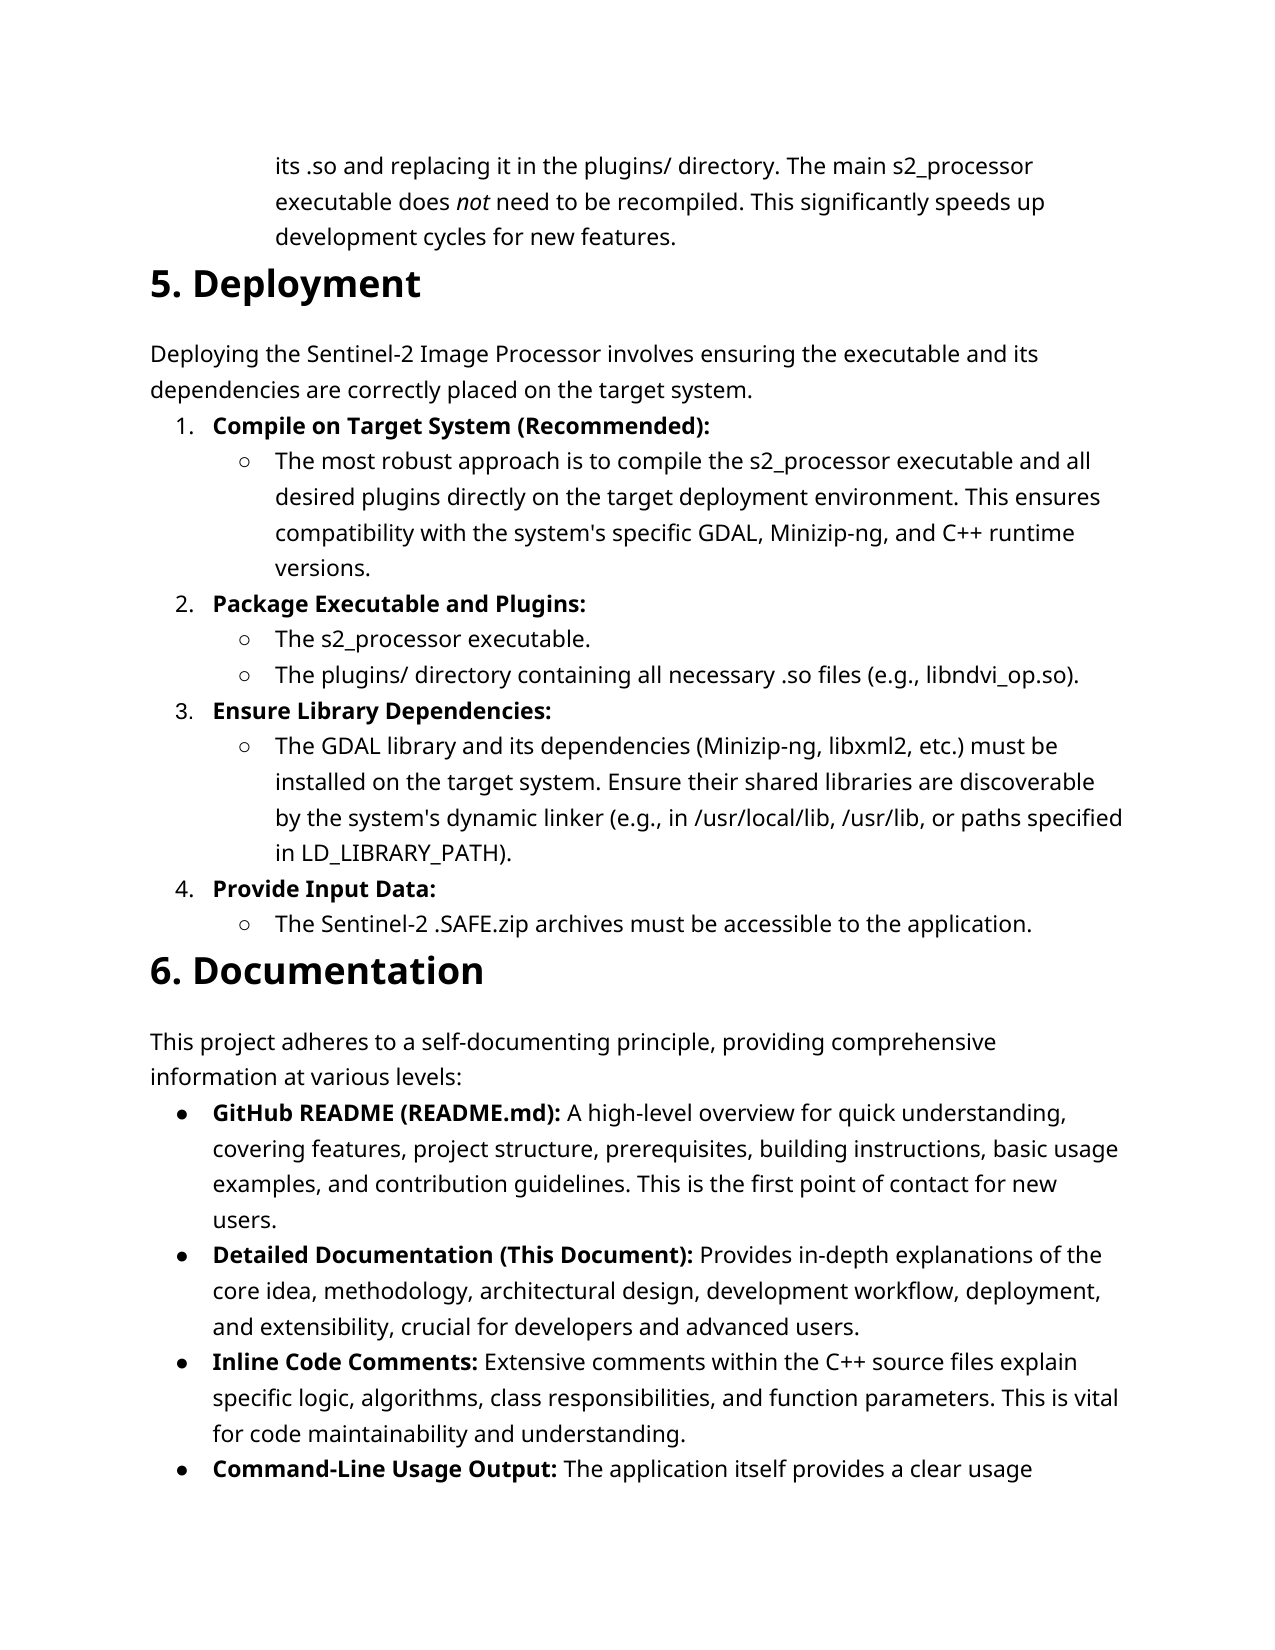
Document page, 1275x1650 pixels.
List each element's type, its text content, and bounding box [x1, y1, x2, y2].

list Detailed Documentation (This Document): Provides in-depth explanations of the core idea, methodology, architectural design, development workflow, deployment, and extensibility, crucial for developers and advanced users. [175, 1239, 1125, 1342]
list Command-Line Usage Output: The application itself provides a clear usage [175, 1453, 1125, 1484]
list Package Executable and Plugins: [175, 588, 1125, 619]
list The plugins/ directory containing all necessary .so files (e.g., libndvi_op.so). [237, 659, 1125, 690]
list Inline Code Comments: Extensive comments within the C++ source files explain specific logic, algorithms, class responsibilities, and function parameters. This is vital for code maintainability and understanding. [175, 1346, 1125, 1449]
text This project adheres to a self-documenting principle, providing comprehensive information at various levels: [150, 1026, 1125, 1092]
list Ensure Library Dependencies: [175, 695, 1125, 726]
list GitHub README (README.md): A high-level overview for quick understanding, covering features, project structure, prerequisites, building instructions, basic usage examples, and contribution guidelines. This is the first point of contact for new users. [175, 1097, 1125, 1235]
list The s2_processor executable. [237, 623, 1125, 655]
list its .so and replacing it in the plugins/ directory. The main s2_processor executable does not need to be recompiled. This significantly speeds up development cycles for new features. [237, 150, 1125, 252]
list The most robust approach is to compile the s2_processor executable and all desired plugins directly on the target deployment environment. This ensures compatibility with the system's specific GDAL, Minizip-ng, and C++ runtime versions. [237, 445, 1125, 583]
subtitle 5. Deployment [150, 257, 1125, 308]
list The GDAL library and its dependencies (Minizip-ng, libxml2, etc.) must be installed on the target system. Ensure their shared libraries are discoverable by the system's dynamic linker (e.g., in /usr/local/lib, /usr/lib, or paths specified in LD_LIBRARY_PATH). [237, 730, 1125, 868]
list Provide Input Data: [175, 873, 1125, 904]
subtitle 6. Documentation [150, 944, 1125, 995]
list Compile on Target System (Recommended): [175, 410, 1125, 441]
list The Sentinel-2 .SAFE.zip archives must be accessible to the application. [237, 908, 1125, 940]
text Deploying the Sentinel-2 Image Processor involves ensuring the executable and its dependencies are correctly placed on the target system. [150, 338, 1125, 405]
